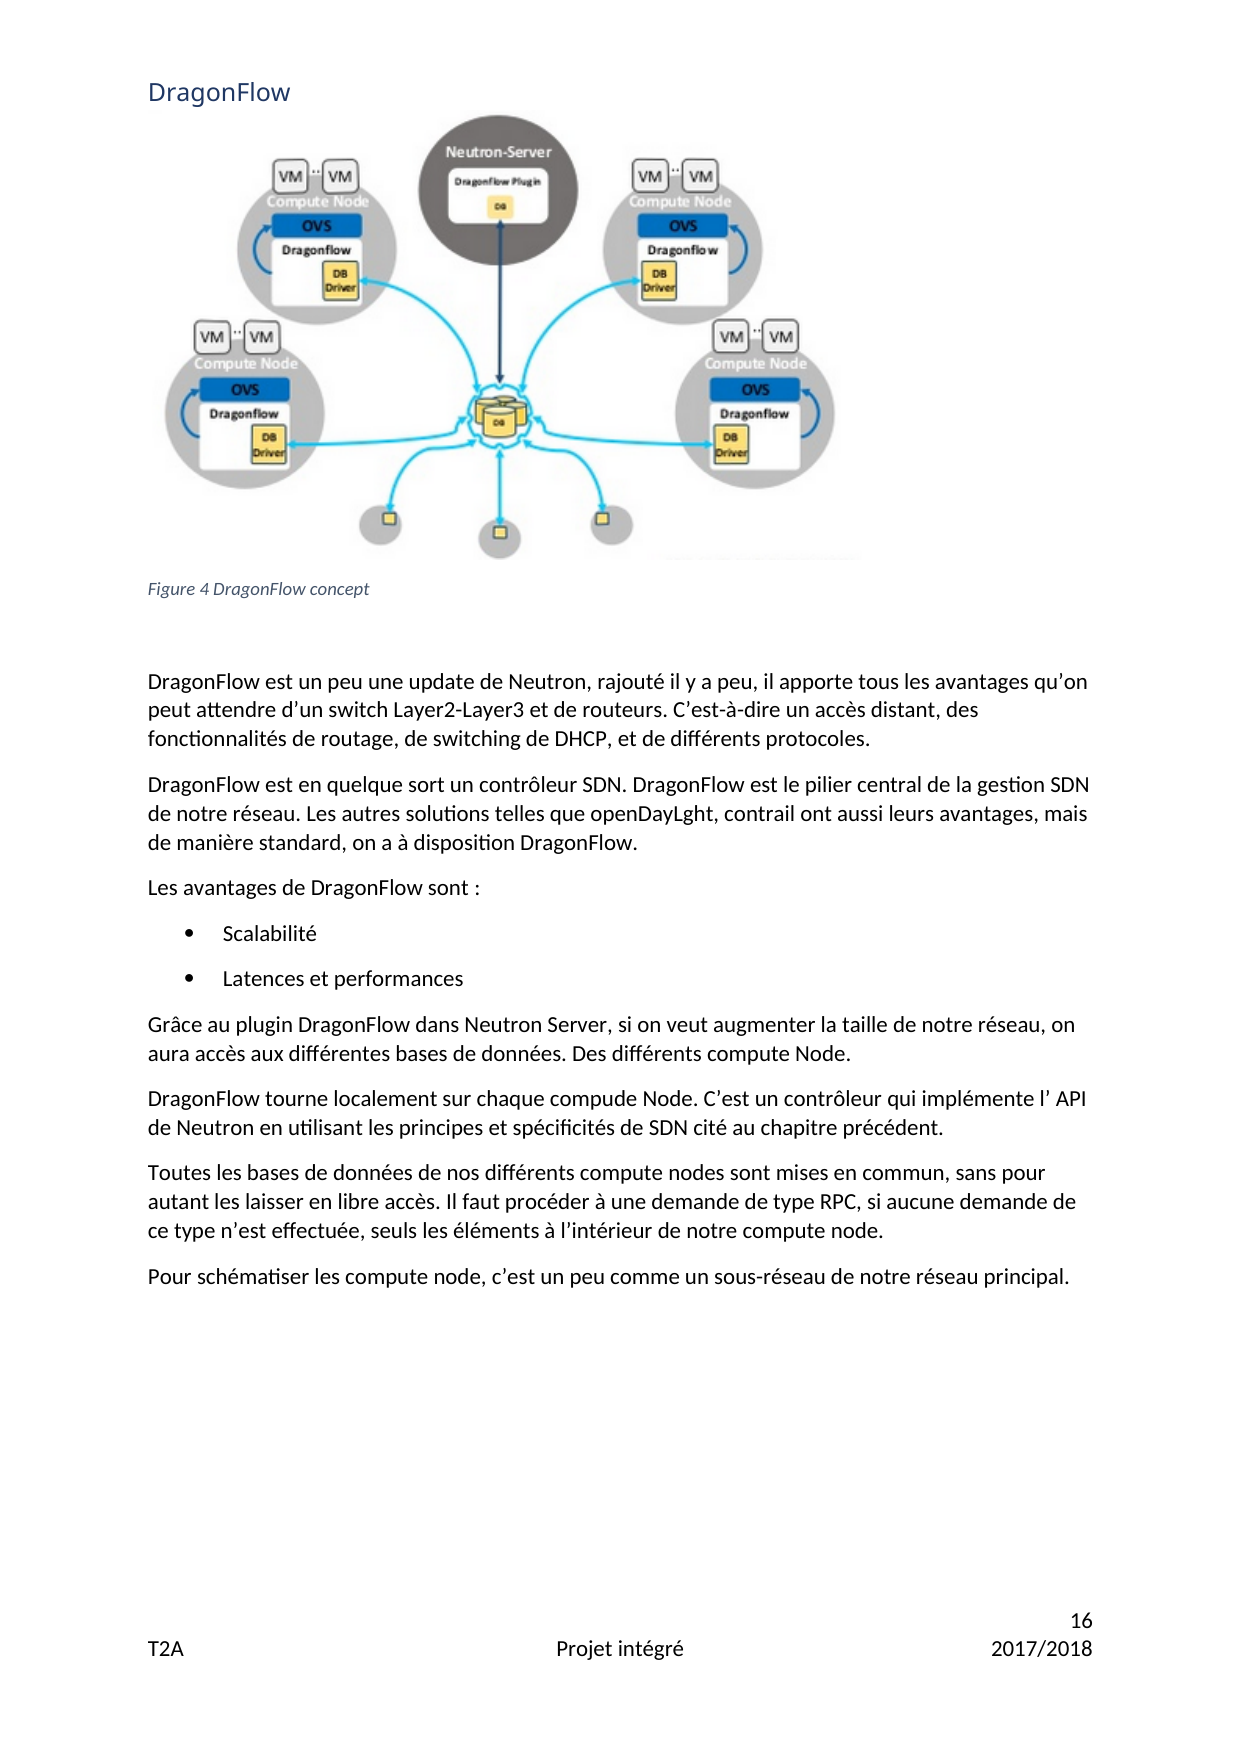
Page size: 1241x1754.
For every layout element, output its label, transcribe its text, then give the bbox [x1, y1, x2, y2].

subtitle DragonFlow [148, 75, 1093, 109]
text Les avantages de DragonFlow sont : [148, 873, 1093, 901]
text Pour schématiser les compute node, c’est un peu comme un sous-réseau de notre réseau principal. [148, 1262, 1093, 1290]
text DragonFlow tourne localement sur chaque compude Node. C’est un contrôleur qui implémente l’ API de Neutron en utilisant les principes et spécificités de SDN cité au chapitre précédent. [148, 1084, 1093, 1141]
text DragonFlow est un peu une update de Neutron, rajouté il y a peu, il apporte tous les avantages qu’on peut attendre d’un switch Layer2-Layer3 et de routeurs. C’est-à-dire un accès distant, des fonctionnalités de routage, de switching de DHCP, et de différents protocoles. [148, 667, 1093, 752]
text Figure 4 DragonFlow concept [148, 577, 1093, 600]
text Grâce au plugin DragonFlow dans Neutron Server, si on veut augmenter la taille de notre réseau, on aura accès aux différentes bases de données. Des différents compute Node. [148, 1010, 1093, 1067]
text Toutes les bases de données de nos différents compute nodes sont mises en commun, sans pour autant les laisser en libre accès. Il faut procéder à une demande de type RPC, si aucune demande de ce type n’est effectuée, seuls les éléments à l’intérieur de notre compute node. [148, 1158, 1093, 1244]
text DragonFlow est en quelque sort un contrôleur SDN. DragonFlow est le pilier central de la gestion SDN de notre réseau. Les autres solutions telles que openDayLght, contrail ont aussi leurs avantages, mais de manière standard, on a à disposition DragonFlow. [148, 770, 1093, 856]
list Latences et performances [185, 964, 1093, 992]
list Scalabilité [185, 919, 1093, 947]
